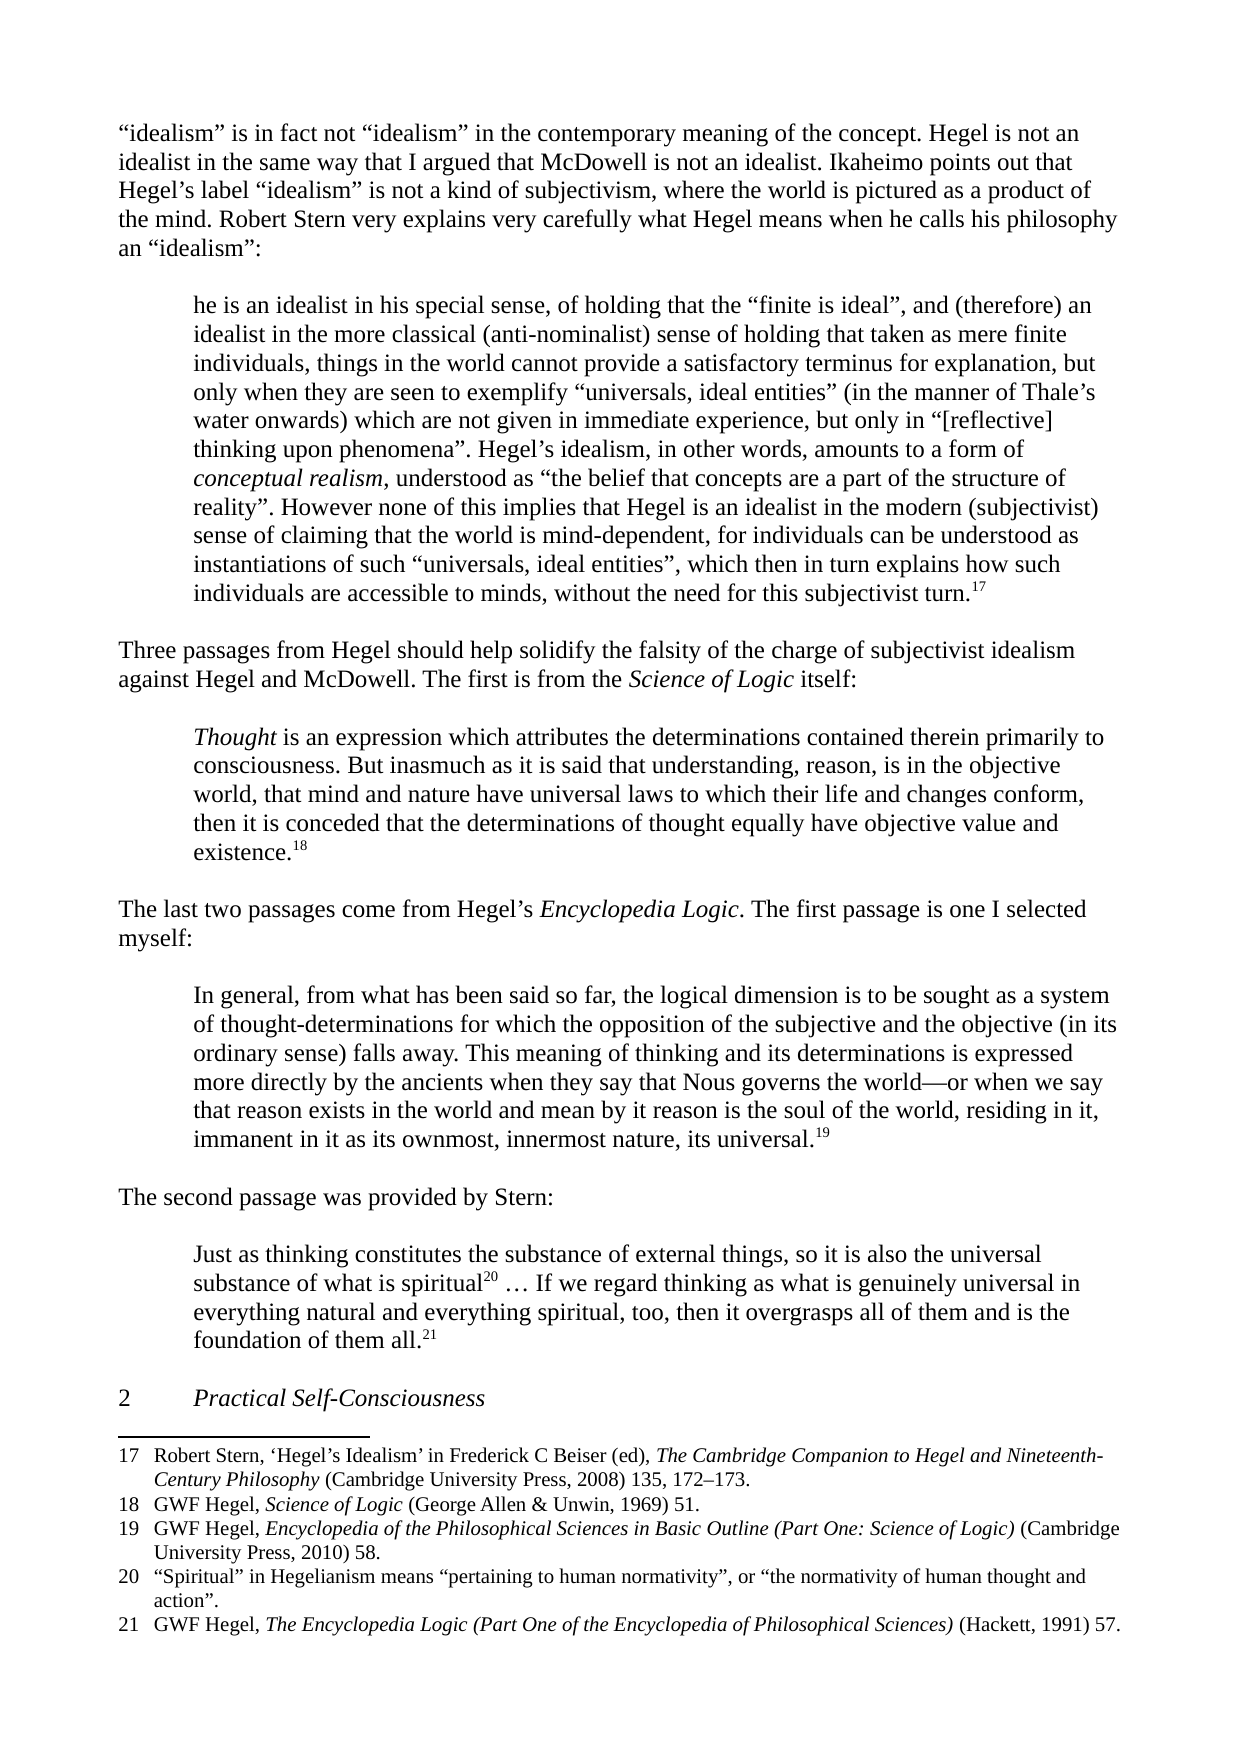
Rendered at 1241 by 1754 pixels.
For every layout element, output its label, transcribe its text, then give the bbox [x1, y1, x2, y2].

text In general, from what has been said so far, the logical dimension is to be sought as a system of thought-determinations for which the opposition of the subjective and the objective (in its ordinary sense) falls away. This meaning of thinking and its determinations is expressed more directly by the ancients when they say that Nous governs the world—or when we say that reason exists in the world and mean by it reason is the soul of the world, residing in it, immanent in it as its ownmost, innermost nature, its universal. [193, 981, 1122, 1153]
text The second passage was provided by Stern: [118, 1182, 1122, 1211]
text Three passages from Hegel should help solidify the falsity of the charge of subjectivist idealism against Hegel and McDowell. The first is from the Science of Logic itself: [118, 636, 1122, 693]
text The last two passages come from Hegel’s Encyclopedia Logic. The first passage is one I selected myself: [118, 894, 1122, 952]
text GWF Hegel, The Encyclopedia Logic (Part One of the Encyclopedia of Philosophical Sciences) (Hackett, 1991) 57. [118, 1612, 1122, 1636]
text “idealism” is in fact not “idealism” in the contemporary meaning of the concept. Hegel is not an idealist in the same way that I argued that McDowell is not an idealist. Ikaheimo points out that Hegel’s label “idealism” is not a kind of subjectivism, where the world is pictured as a product of the mind. Robert Stern very explains very carefully what Hegel means when he calls his philosophy an “idealism”: [118, 118, 1122, 262]
text “Spiritual” in Hegelianism means “pertaining to human normativity”, or “the normativity of human thought and action”. [118, 1564, 1122, 1612]
text Robert Stern, ‘Hegel’s Idealism’ in Frederick C Beiser (ed), The Cambridge Companion to Hegel and Nineteenth-Century Philosophy (Cambridge University Press, 2008) 135, 172–173. [118, 1443, 1122, 1491]
text GWF Hegel, Encyclopedia of the Philosophical Sciences in Basic Outline (Part One: Science of Logic) (Cambridge University Press, 2010) 58. [118, 1516, 1122, 1564]
text GWF Hegel, Science of Logic (George Allen & Unwin, 1969) 51. [118, 1491, 1122, 1516]
text Thought is an expression which attributes the determinations contained therein primarily to consciousness. But inasmuch as it is said that understanding, reason, is in the objective world, that mind and nature have universal laws to which their life and changes conform, then it is conceded that the determinations of thought equally have objective value and existence. [193, 722, 1122, 866]
text Just as thinking constitutes the substance of external things, so it is also the universal substance of what is spiritual … If we regard thinking as what is genuinely universal in everything natural and everything spiritual, too, then it overgrasps all of them and is the foundation of them all. [193, 1239, 1122, 1354]
text he is an idealist in his special sense, of holding that the “finite is ideal”, and (therefore) an idealist in the more classical (anti-nominalist) sense of holding that taken as mere finite individuals, things in the world cannot provide a satisfactory terminus for explanation, but only when they are seen to exemplify “universals, ideal entities” (in the manner of Thale’s water onwards) which are not given in immediate experience, but only in “[reflective] thinking upon phenomena”. Hegel’s idealism, in other words, amounts to a form of conceptual realism, understood as “the belief that concepts are a part of the structure of reality”. However none of this implies that Hegel is an idealist in the modern (subjectivist) sense of claiming that the world is mind-dependent, for individuals can be understood as instantiations of such “universals, ideal entities”, which then in turn explains how such individuals are accessible to minds, without the need for this subjectivist turn. [193, 291, 1122, 607]
text 2 Practical Self-Consciousness [118, 1383, 1122, 1412]
